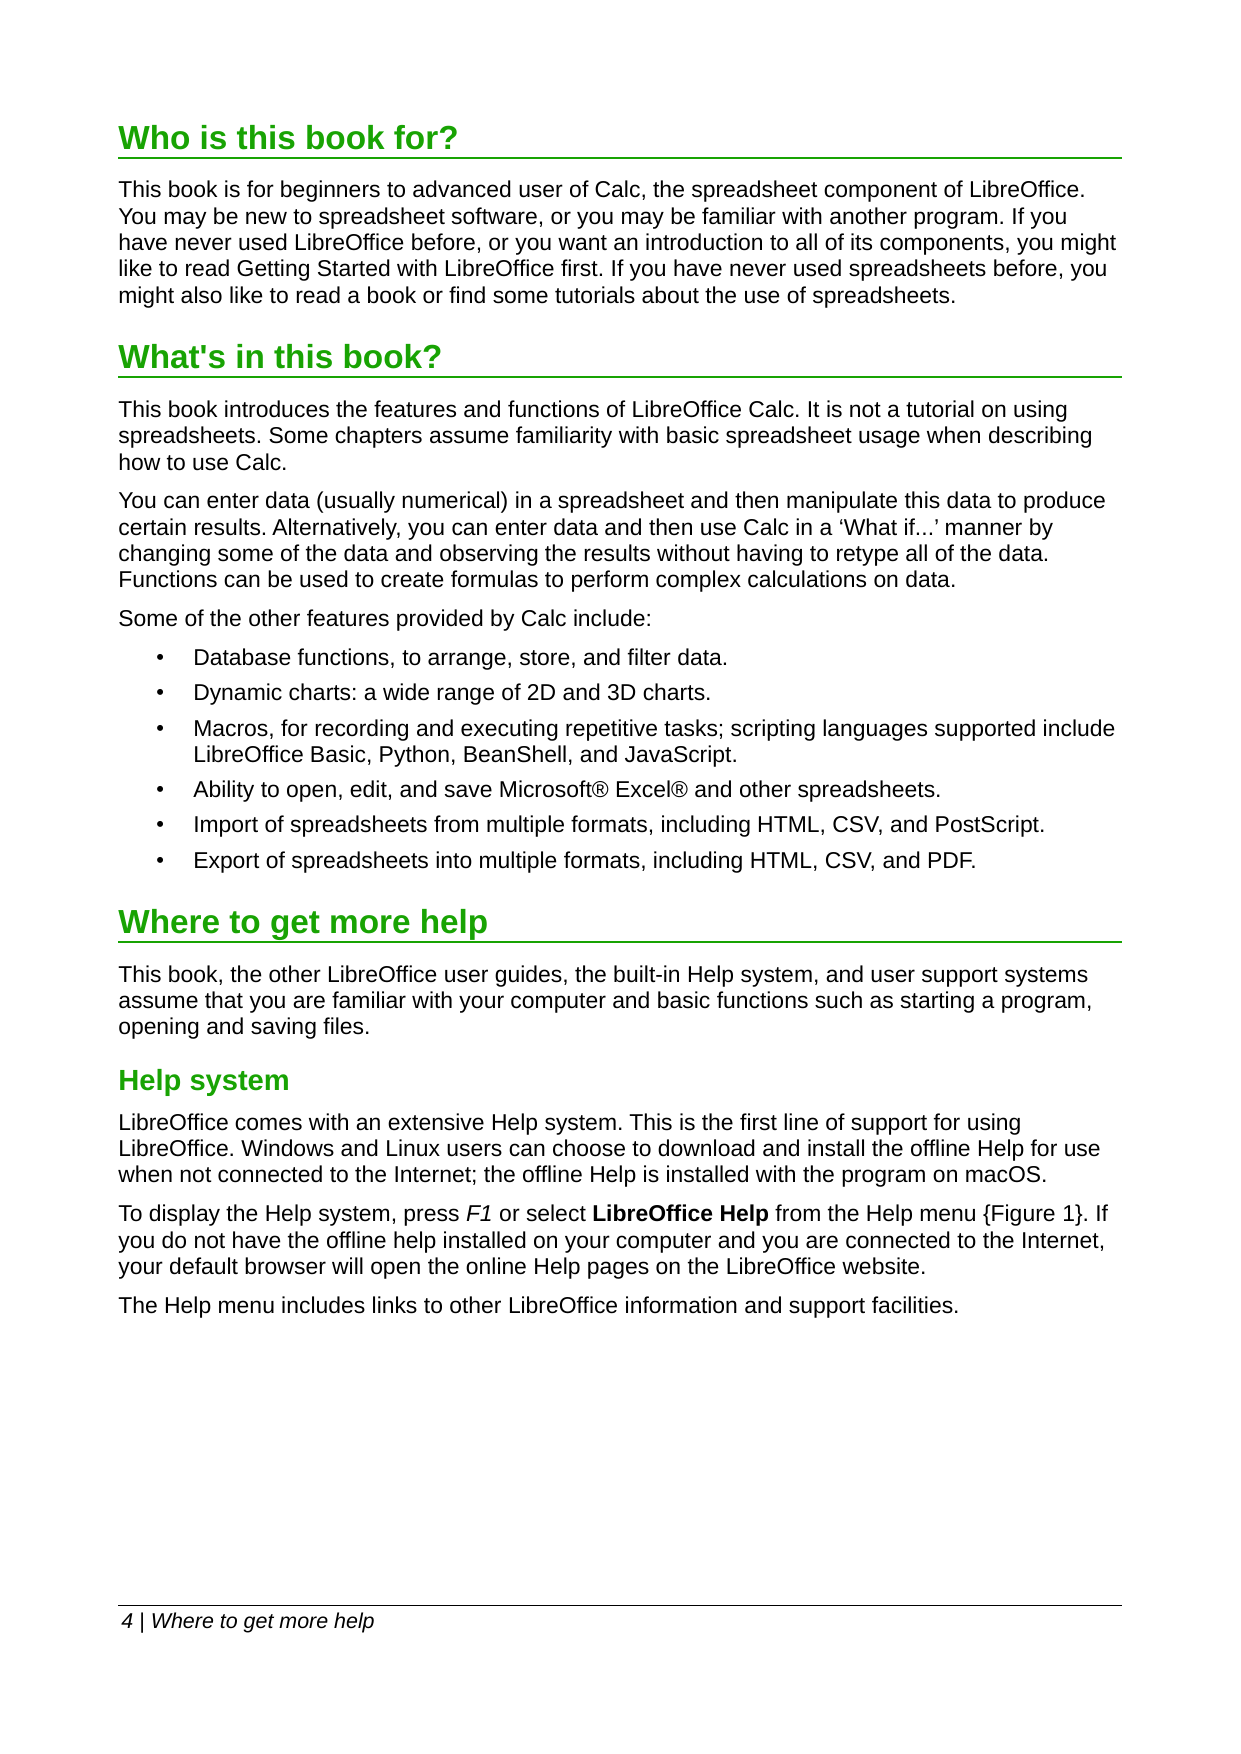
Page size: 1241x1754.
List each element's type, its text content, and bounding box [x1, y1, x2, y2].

text Some of the other features provided by Calc include: [118, 605, 1122, 632]
subtitle What's in this book? [118, 338, 1122, 376]
subtitle Who is this book for? [118, 118, 1122, 157]
text To display the Help system, press F1 or select LibreOffice Help from the Help menu {Figure 1}. If you do not have the offline help installed on your computer and you are connected to the Internet, your default browser will open the online Help pages on the LibreOffice website. [118, 1200, 1122, 1279]
text This book is for beginners to advanced user of Calc, the spreadsheet component of LibreOffice. You may be new to spreadsheet software, or you may be familiar with another program. If you have never used LibreOffice before, or you want an introduction to all of its components, you might like to read Getting Started with LibreOffice first. If you have never used spreadsheets before, you might also like to read a book or find some tutorials about the use of spreadsheets. [118, 176, 1122, 308]
list Export of spreadsheets into multiple formats, including HTML, CSV, and PDF. [156, 847, 1122, 873]
text This book introduces the features and functions of LibreOffice Calc. It is not a tutorial on using spreadsheets. Some chapters assume familiarity with basic spreadsheet usage when describing how to use Calc. [118, 396, 1122, 475]
list Import of spreadsheets from multiple formats, including HTML, CSV, and PostScript. [156, 811, 1122, 838]
text LibreOffice comes with an extensive Help system. This is the first line of support for using LibreOffice. Windows and Linux users can choose to download and install the offline Help for use when not connected to the Internet; the offline Help is installed with the program on macOS. [118, 1109, 1122, 1188]
list Macros, for recording and executing repetitive tasks; scripting languages supported include LibreOffice Basic, Python, BeanShell, and JavaScript. [156, 714, 1122, 767]
subtitle Where to get more help [118, 902, 1122, 941]
list Database functions, to arrange, store, and filter data. [156, 644, 1122, 671]
subtitle Help system [118, 1063, 1122, 1097]
list Ability to open, edit, and save Microsoft® Excel® and other spreadsheets. [156, 776, 1122, 802]
text You can enter data (usually numerical) in a spreadsheet and then manipulate this data to produce certain results. Alternatively, you can enter data and then use Calc in a ‘What if...’ manner by changing some of the data and observing the results without having to retype all of the data. Functions can be used to create formulas to perform complex calculations on data. [118, 487, 1122, 593]
text The Help menu includes links to other LibreOffice information and support facilities. [118, 1292, 1122, 1318]
list Dynamic charts: a wide range of 2D and 3D charts. [156, 679, 1122, 706]
text This book, the other LibreOffice user guides, the built-in Help system, and user support systems assume that you are familiar with your computer and basic functions such as starting a program, opening and saving files. [118, 961, 1122, 1040]
